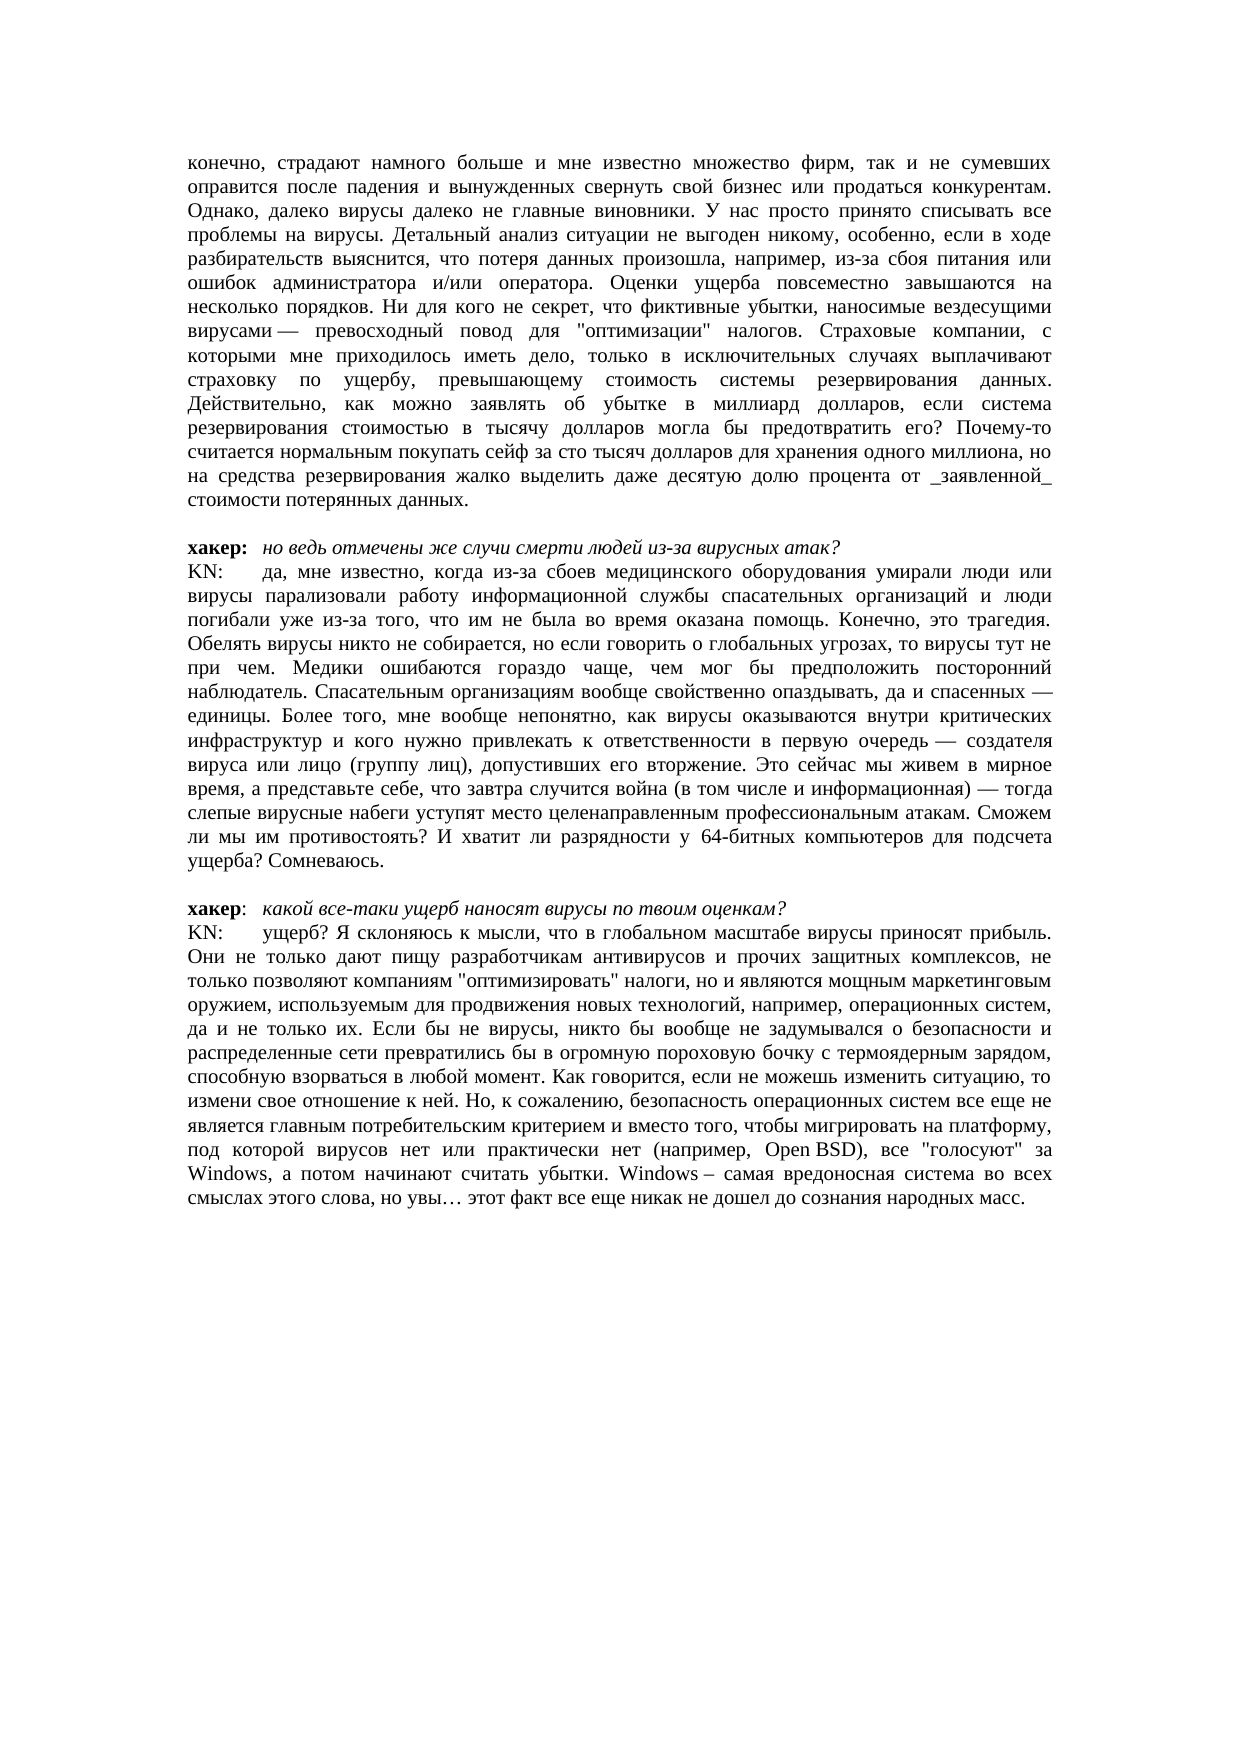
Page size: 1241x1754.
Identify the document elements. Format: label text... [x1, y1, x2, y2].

text KN: ущерб? Я склоняюсь к мысли, что в глобальном масштабе вирусы приносят прибыль. Они не только дают пищу разработчикам антивирусов и прочих защитных комплексов, не только позволяют компаниям "оптимизировать" налоги, но и являются мощным маркетинговым оружием, используемым для продвижения новых технологий, например, операционных систем, да и не только их. Если бы не вирусы, никто бы вообще не задумывался о безопасности и распределенные сети превратились бы в огромную пороховую бочку с термоядерным зарядом, способную взорваться в любой момент. Как говорится, если не можешь изменить ситуацию, то измени свое отношение к ней. Но, к сожалению, безопасность операционных систем все еще не является главным потребительским критерием и вместо того, чтобы мигрировать на платформу, под которой вирусов нет или практически нет (например, Open BSD), все "голосуют" за Windows, а потом начинают считать убытки. Windows – самая вредоносная система во всех смыслах этого слова, но увы… этот факт все еще никак не дошел до сознания народных масс. [187, 920, 1053, 1209]
text конечно, страдают намного больше и мне известно множество фирм, так и не сумевших оправится после падения и вынужденных свернуть свой бизнес или продаться конкурентам. Однако, далеко вирусы далеко не главные виновники. У нас просто принято списывать все проблемы на вирусы. Детальный анализ ситуации не выгоден никому, особенно, если в ходе разбирательств выяснится, что потеря данных произошла, например, из-за сбоя питания или ошибок администратора и/или оператора. Оценки ущерба повсеместно завышаются на несколько порядков. Ни для кого не секрет, что фиктивные убытки, наносимые вездесущими вирусами — превосходный повод для "оптимизации" налогов. Страховые компании, с которыми мне приходилось иметь дело, только в исключительных случаях выплачивают страховку по ущербу, превышающему стоимость системы резервирования данных. Действительно, как можно заявлять об убытке в миллиард долларов, если система резервирования стоимостью в тысячу долларов могла бы предотвратить его? Почему-то считается нормальным покупать сейф за сто тысяч долларов для хранения одного миллиона, но на средства резервирования жалко выделить даже десятую долю процента от _заявленной_ стоимости потерянных данных. [187, 150, 1053, 511]
text хакер: но ведь отмечены же случи смерти людей из-за вирусных атак? [187, 535, 1053, 559]
text хакер: какой все-таки ущерб наносят вирусы по твоим оценкам? [187, 896, 1053, 920]
text KN: да, мне известно, когда из-за сбоев медицинского оборудования умирали люди или вирусы парализовали работу информационной службы спасательных организаций и люди погибали уже из-за того, что им не была во время оказана помощь. Конечно, это трагедия. Обелять вирусы никто не собирается, но если говорить о глобальных угрозах, то вирусы тут не при чем. Медики ошибаются гораздо чаще, чем мог бы предположить посторонний наблюдатель. Спасательным организациям вообще свойственно опаздывать, да и спасенных — единицы. Более того, мне вообще непонятно, как вирусы оказываются внутри критических инфраструктур и кого нужно привлекать к ответственности в первую очередь — создателя вируса или лицо (группу лиц), допустивших его вторжение. Это сейчас мы живем в мирное время, а представьте себе, что завтра случится война (в том числе и информационная) — тогда слепые вирусные набеги уступят место целенаправленным профессиональным атакам. Сможем ли мы им противостоять? И хватит ли разрядности у 64-битных компьютеров для подсчета ущерба? Сомневаюсь. [187, 559, 1053, 872]
